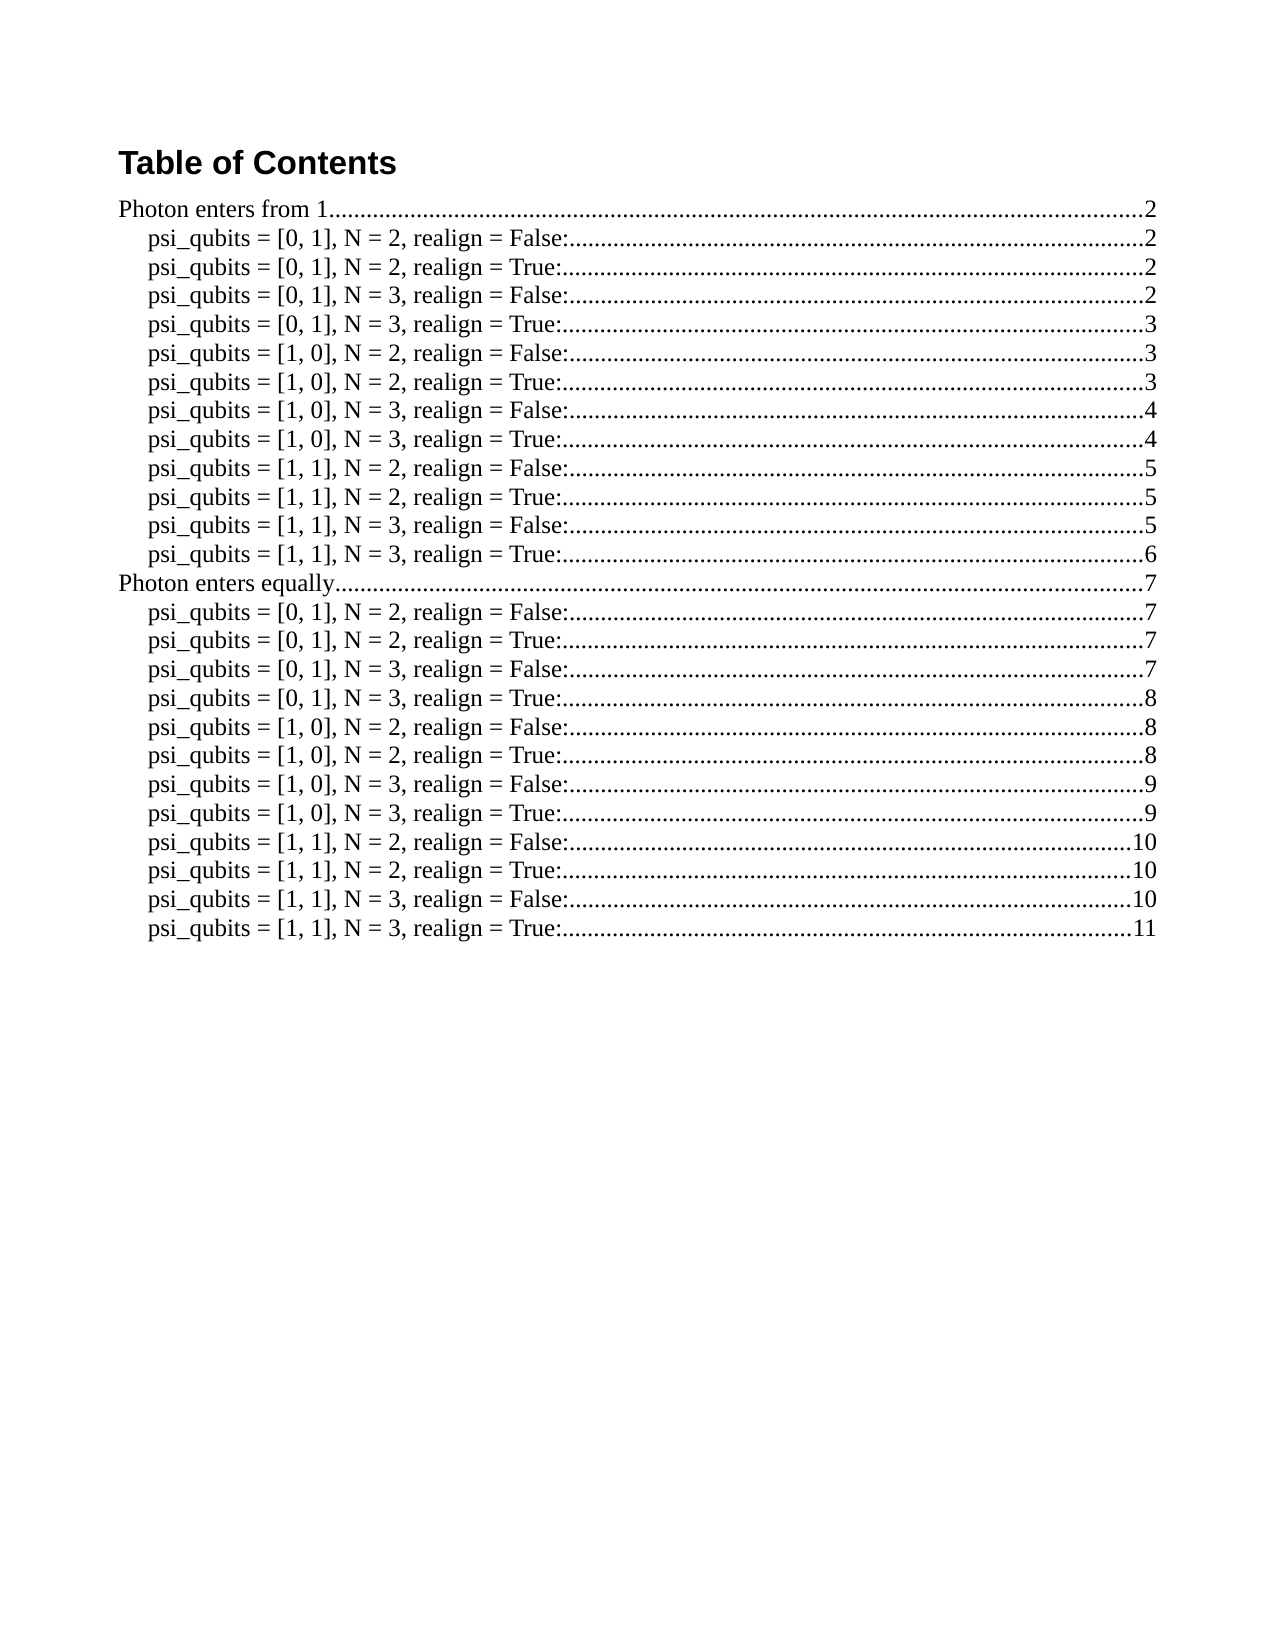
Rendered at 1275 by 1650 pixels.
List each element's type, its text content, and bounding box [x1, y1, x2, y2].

text Photon enters equally 7 [118, 568, 1157, 597]
text psi_qubits = [1, 1], N = 2, realign = True: 10 [148, 855, 1157, 884]
text psi_qubits = [0, 1], N = 3, realign = False: 7 [148, 654, 1157, 683]
text psi_qubits = [1, 0], N = 2, realign = True: 8 [148, 740, 1157, 769]
text psi_qubits = [1, 0], N = 2, realign = False: 3 [148, 338, 1157, 367]
text psi_qubits = [1, 0], N = 3, realign = True: 4 [148, 424, 1157, 453]
text psi_qubits = [0, 1], N = 3, realign = False: 2 [148, 280, 1157, 309]
text psi_qubits = [1, 1], N = 3, realign = False: 10 [148, 884, 1157, 913]
text psi_qubits = [1, 1], N = 2, realign = True: 5 [148, 482, 1157, 510]
text psi_qubits = [0, 1], N = 3, realign = True: 8 [148, 683, 1157, 712]
text psi_qubits = [1, 0], N = 3, realign = True: 9 [148, 798, 1157, 827]
text psi_qubits = [1, 0], N = 2, realign = True: 3 [148, 367, 1157, 395]
text psi_qubits = [0, 1], N = 2, realign = False: 2 [148, 223, 1157, 252]
text psi_qubits = [1, 1], N = 3, realign = True: 6 [148, 539, 1157, 568]
text psi_qubits = [1, 1], N = 2, realign = False: 10 [148, 827, 1157, 855]
subtitle Table of Contents [118, 143, 1157, 182]
text psi_qubits = [1, 0], N = 2, realign = False: 8 [148, 712, 1157, 740]
text psi_qubits = [0, 1], N = 3, realign = True: 3 [148, 309, 1157, 338]
text psi_qubits = [0, 1], N = 2, realign = True: 2 [148, 252, 1157, 280]
text psi_qubits = [1, 0], N = 3, realign = False: 9 [148, 769, 1157, 798]
text psi_qubits = [1, 1], N = 2, realign = False: 5 [148, 453, 1157, 482]
text Photon enters from 1 2 [118, 194, 1157, 223]
text psi_qubits = [1, 1], N = 3, realign = True: 11 [148, 913, 1157, 942]
text psi_qubits = [0, 1], N = 2, realign = False: 7 [148, 597, 1157, 625]
text psi_qubits = [1, 0], N = 3, realign = False: 4 [148, 395, 1157, 424]
text psi_qubits = [0, 1], N = 2, realign = True: 7 [148, 625, 1157, 654]
text psi_qubits = [1, 1], N = 3, realign = False: 5 [148, 510, 1157, 539]
